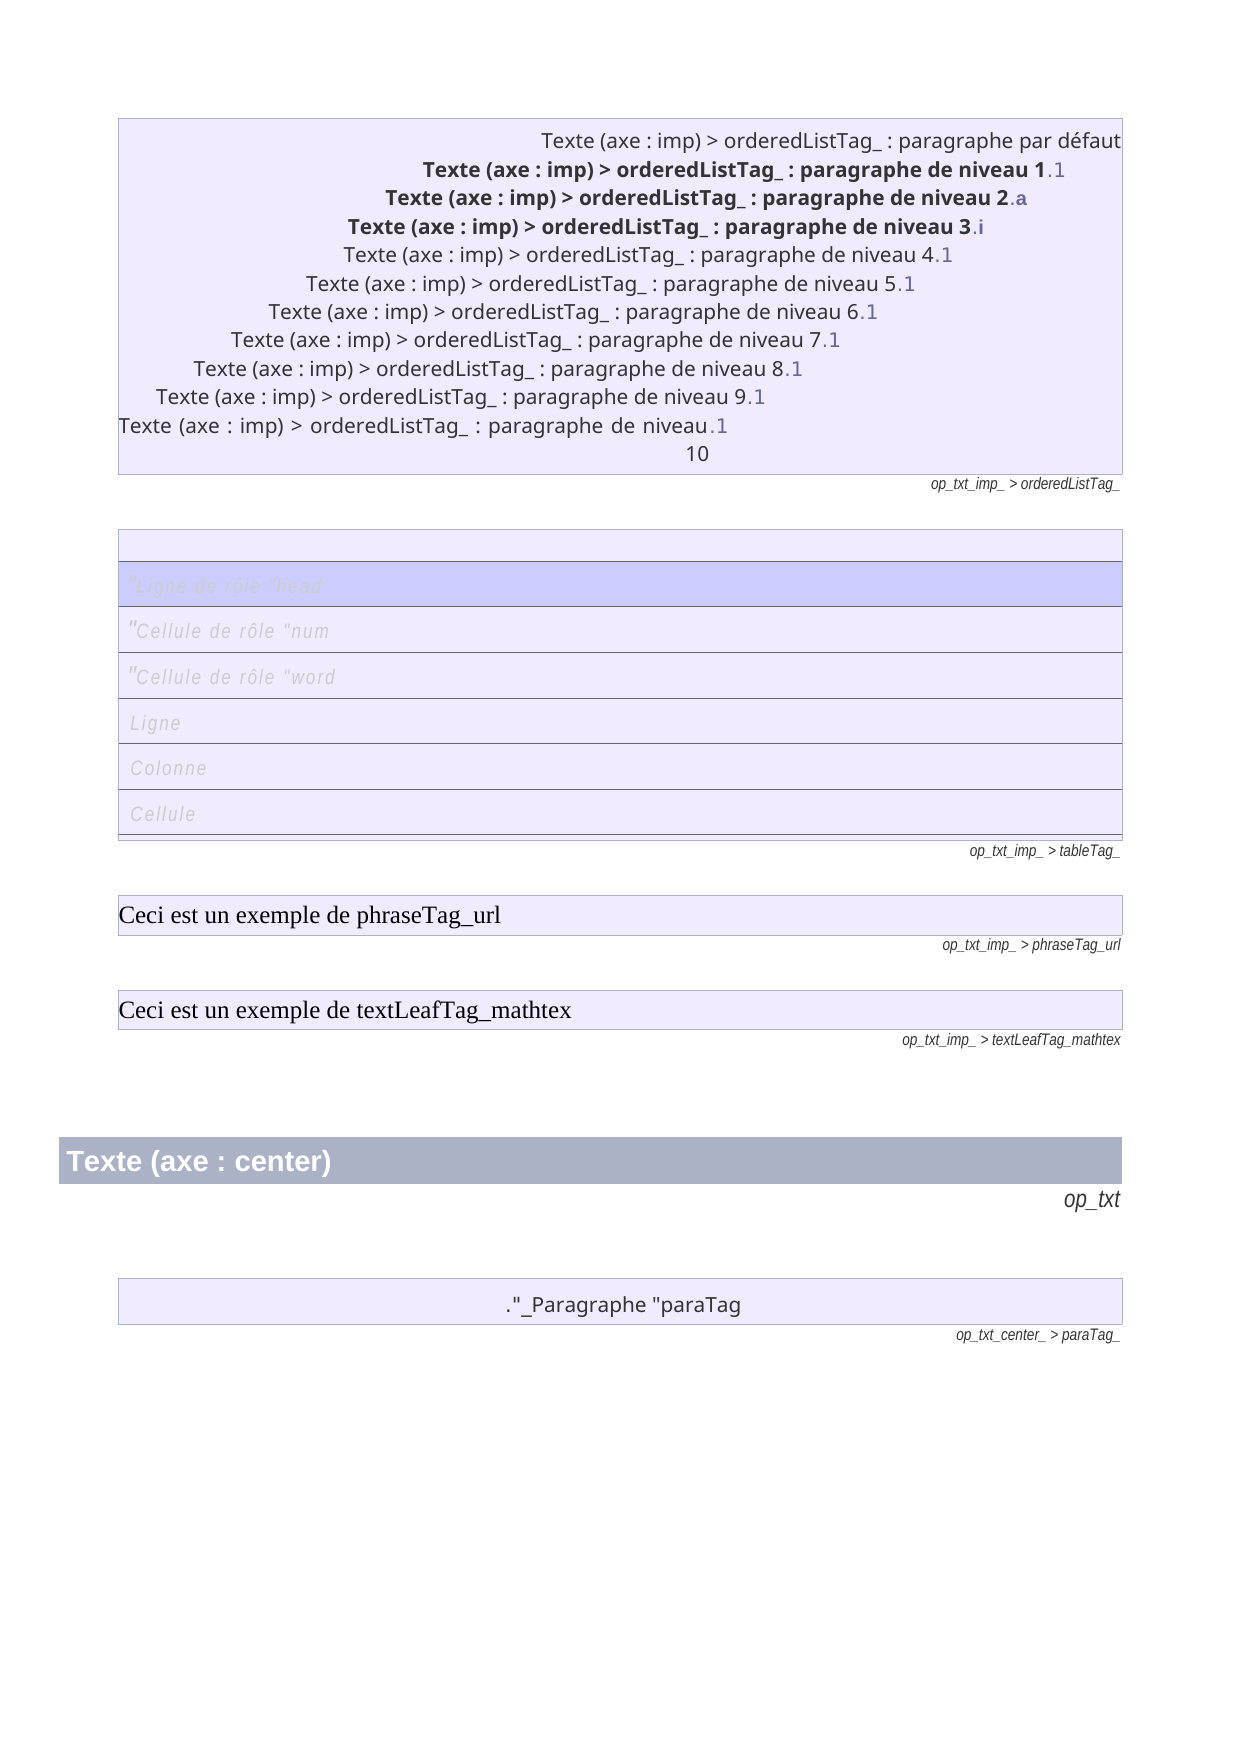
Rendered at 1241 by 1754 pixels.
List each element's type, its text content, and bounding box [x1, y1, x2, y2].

title op_txt_imp_ > orderedListTag_ [118, 475, 1122, 493]
table_header Ceci est un exemple de textLeafTag_mathtex [119, 991, 1122, 1029]
table_cell Cellule de rôle "word" [119, 653, 1122, 697]
table_header [119, 530, 1122, 561]
table_header Ceci est un exemple de phraseTag_url [119, 896, 1122, 935]
table_cell Ligne [119, 699, 1122, 743]
table_header Texte (axe : imp) > orderedListTag_ : paragraphe par défaut Texte (axe : imp) > orderedListTag_ : paragraphe de niveau 1 Texte (axe : imp) > orderedListTag_ : paragraphe de niveau 2 Texte (axe : imp) > orderedListTag_ : paragraphe de niveau 3 Texte (axe : imp) > orderedListTag_ : paragraphe de niveau 4 Texte (axe : imp) > orderedListTag_ : paragraphe de niveau 5 Texte (axe : imp) > orderedListTag_ : paragraphe de niveau 6 Texte (axe : imp) > orderedListTag_ : paragraphe de niveau 7 Texte (axe : imp) > orderedListTag_ : paragraphe de niveau 8 Texte (axe : imp) > orderedListTag_ : paragraphe de niveau 9 Texte (axe : imp) > orderedListTag_ : paragraphe de niveau 10 [119, 119, 1122, 474]
title Texte (axe : center) [60, 1139, 1122, 1183]
table_header Ligne de rôle "head" [119, 562, 1122, 606]
table_cell Colonne [119, 744, 1122, 789]
subtitle op_txt [118, 1184, 1122, 1213]
title op_txt_imp_ > phraseTag_url [118, 936, 1122, 954]
table_header Paragraphe "paraTag_". [119, 1279, 1122, 1324]
title op_txt_imp_ > tableTag_ [118, 841, 1122, 860]
table_cell Cellule de rôle "num" [119, 607, 1122, 652]
title op_txt_imp_ > textLeafTag_mathtex [118, 1030, 1122, 1049]
table_cell Cellule [119, 790, 1122, 834]
title op_txt_center_ > paraTag_ [118, 1325, 1122, 1343]
table_header [119, 835, 1122, 840]
